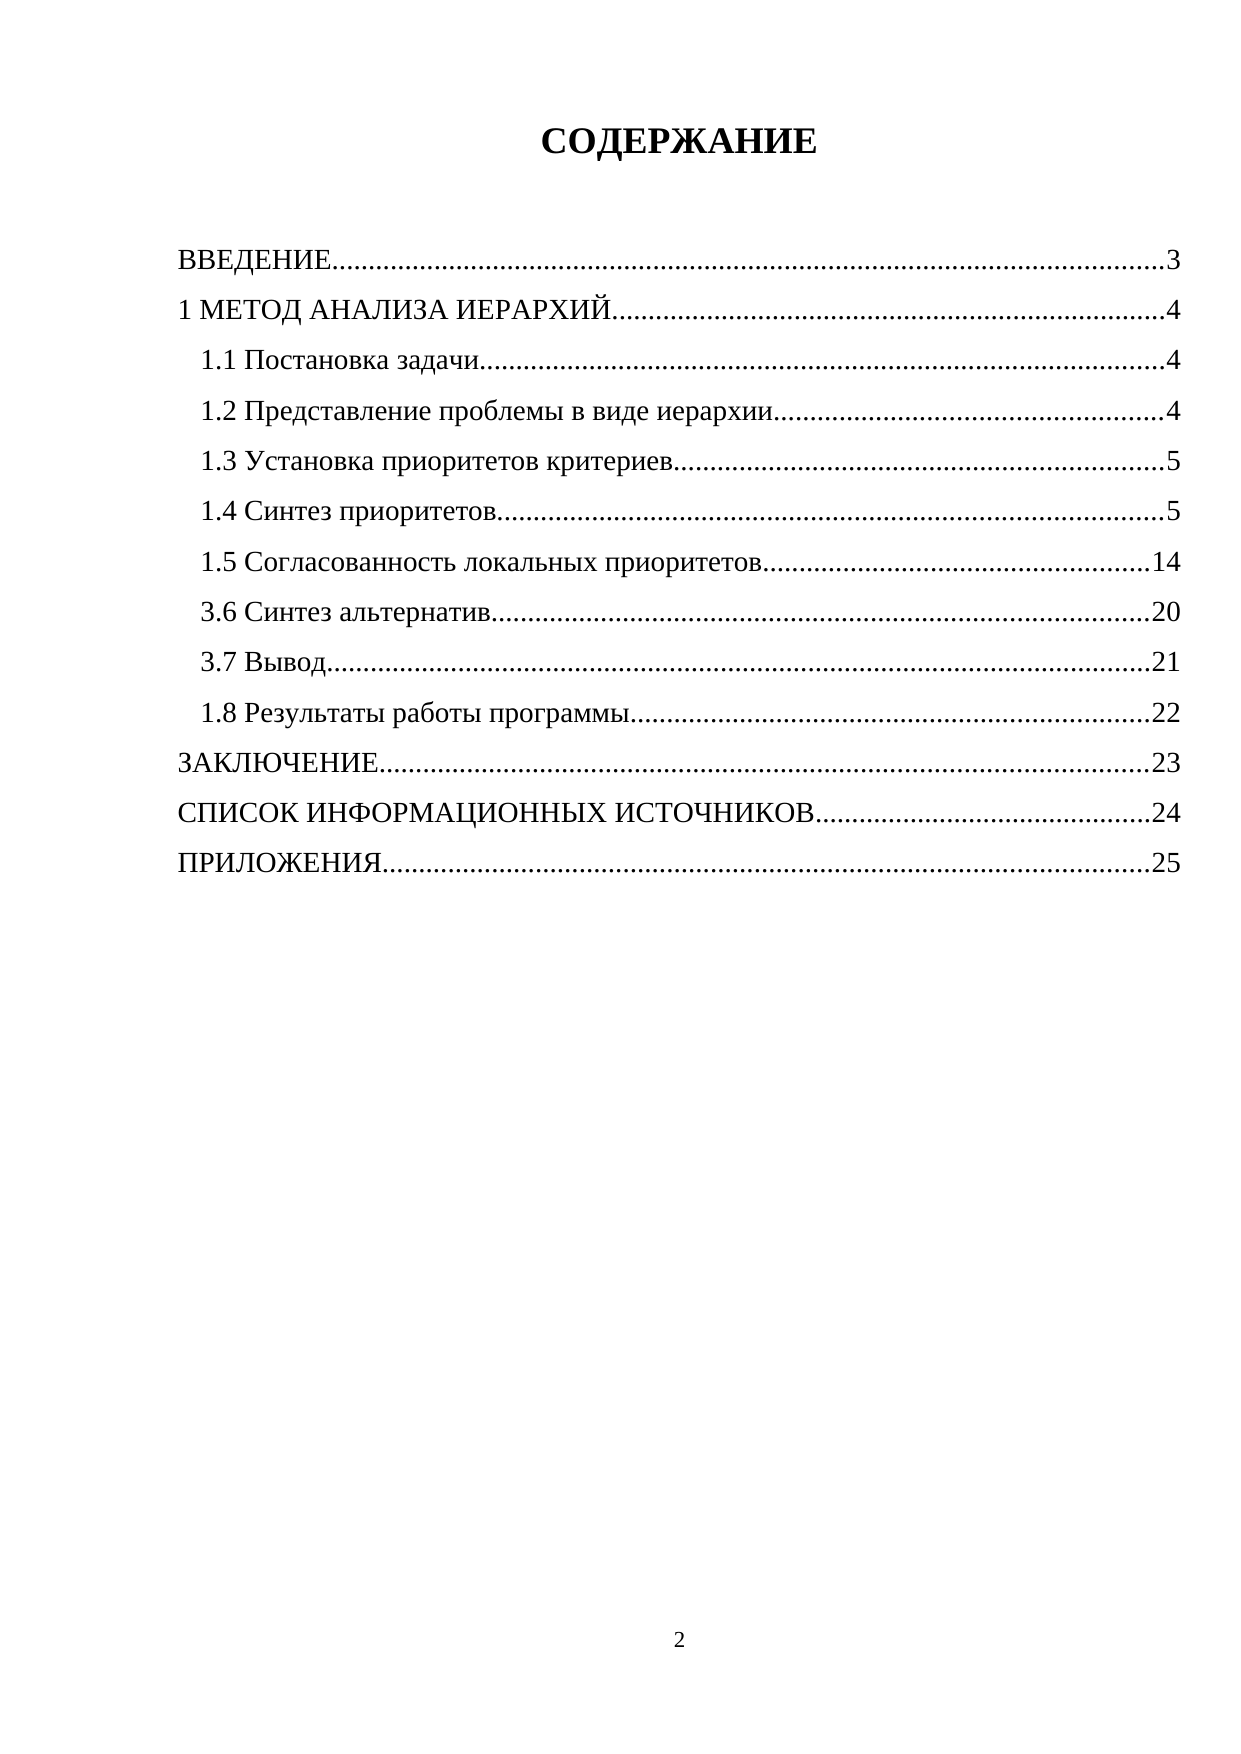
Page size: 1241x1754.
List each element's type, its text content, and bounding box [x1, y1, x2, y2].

text 1.2 Представление проблемы в виде иерархии 4 [200, 393, 1181, 426]
text 1 МЕТОД АНАЛИЗА ИЕРАРХИЙ 4 [177, 292, 1181, 326]
text СПИСОК ИНФОРМАЦИОННЫХ ИСТОЧНИКОВ 24 [177, 795, 1181, 829]
text 1.4 Синтез приоритетов 5 [200, 493, 1181, 527]
subtitle СОДЕРЖАНИЕ [177, 118, 1181, 161]
text ВВЕДЕНИЕ 3 [177, 242, 1181, 275]
text 1.8 Результаты работы программы 22 [200, 695, 1181, 728]
text 1.1 Постановка задачи 4 [200, 342, 1181, 376]
text 1.5 Согласованность локальных приоритетов 14 [200, 544, 1181, 577]
text ЗАКЛЮЧЕНИЕ 23 [177, 745, 1181, 778]
text 3.7 Вывод 21 [200, 644, 1181, 678]
text ПРИЛОЖЕНИЯ 25 [177, 846, 1181, 879]
text 3.6 Синтез альтернатив 20 [200, 594, 1181, 628]
text 1.3 Установка приоритетов критериев 5 [200, 443, 1181, 477]
